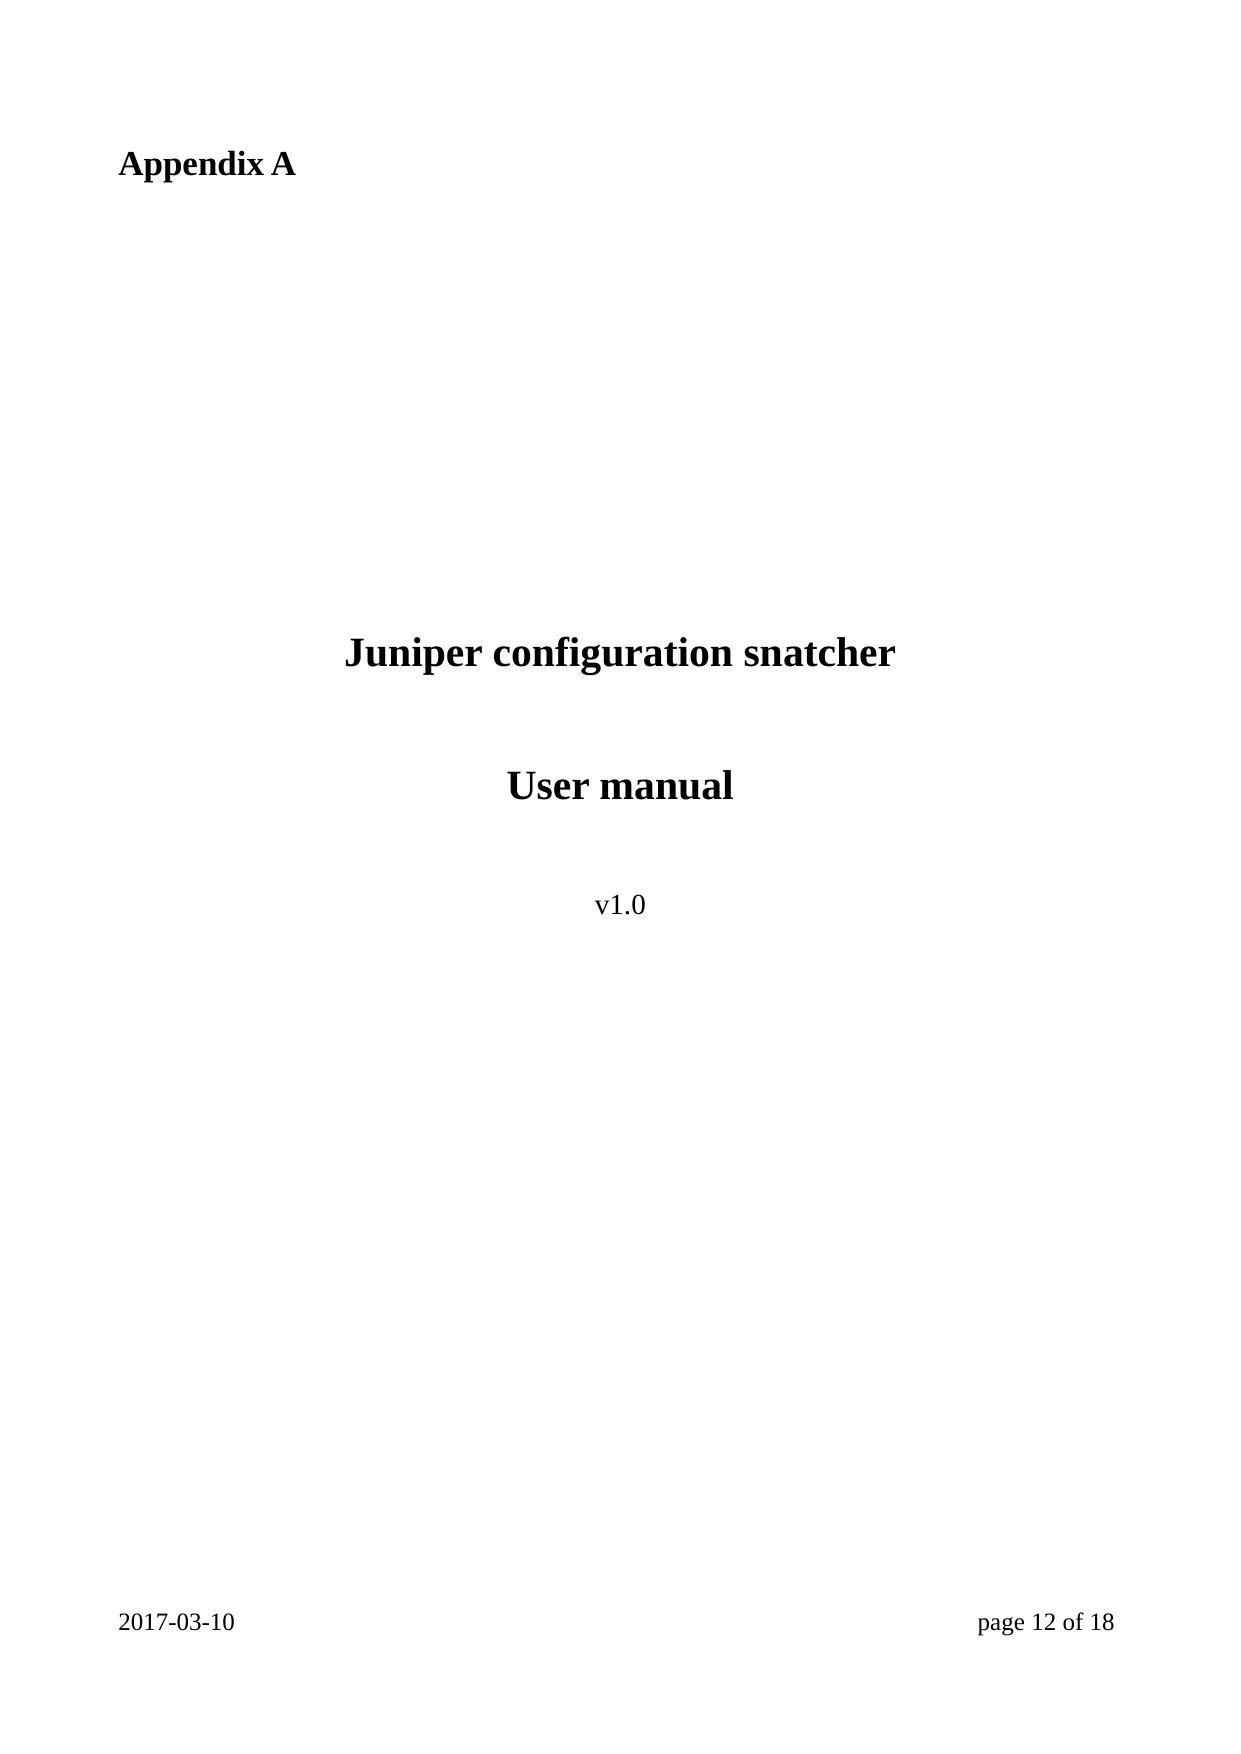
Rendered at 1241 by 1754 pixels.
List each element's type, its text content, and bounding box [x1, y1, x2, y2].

title Juniper configuration snatcher [118, 628, 1122, 676]
subtitle Appendix A [118, 143, 1122, 183]
text User manual [118, 760, 1122, 808]
text v1.0 [118, 887, 1122, 921]
